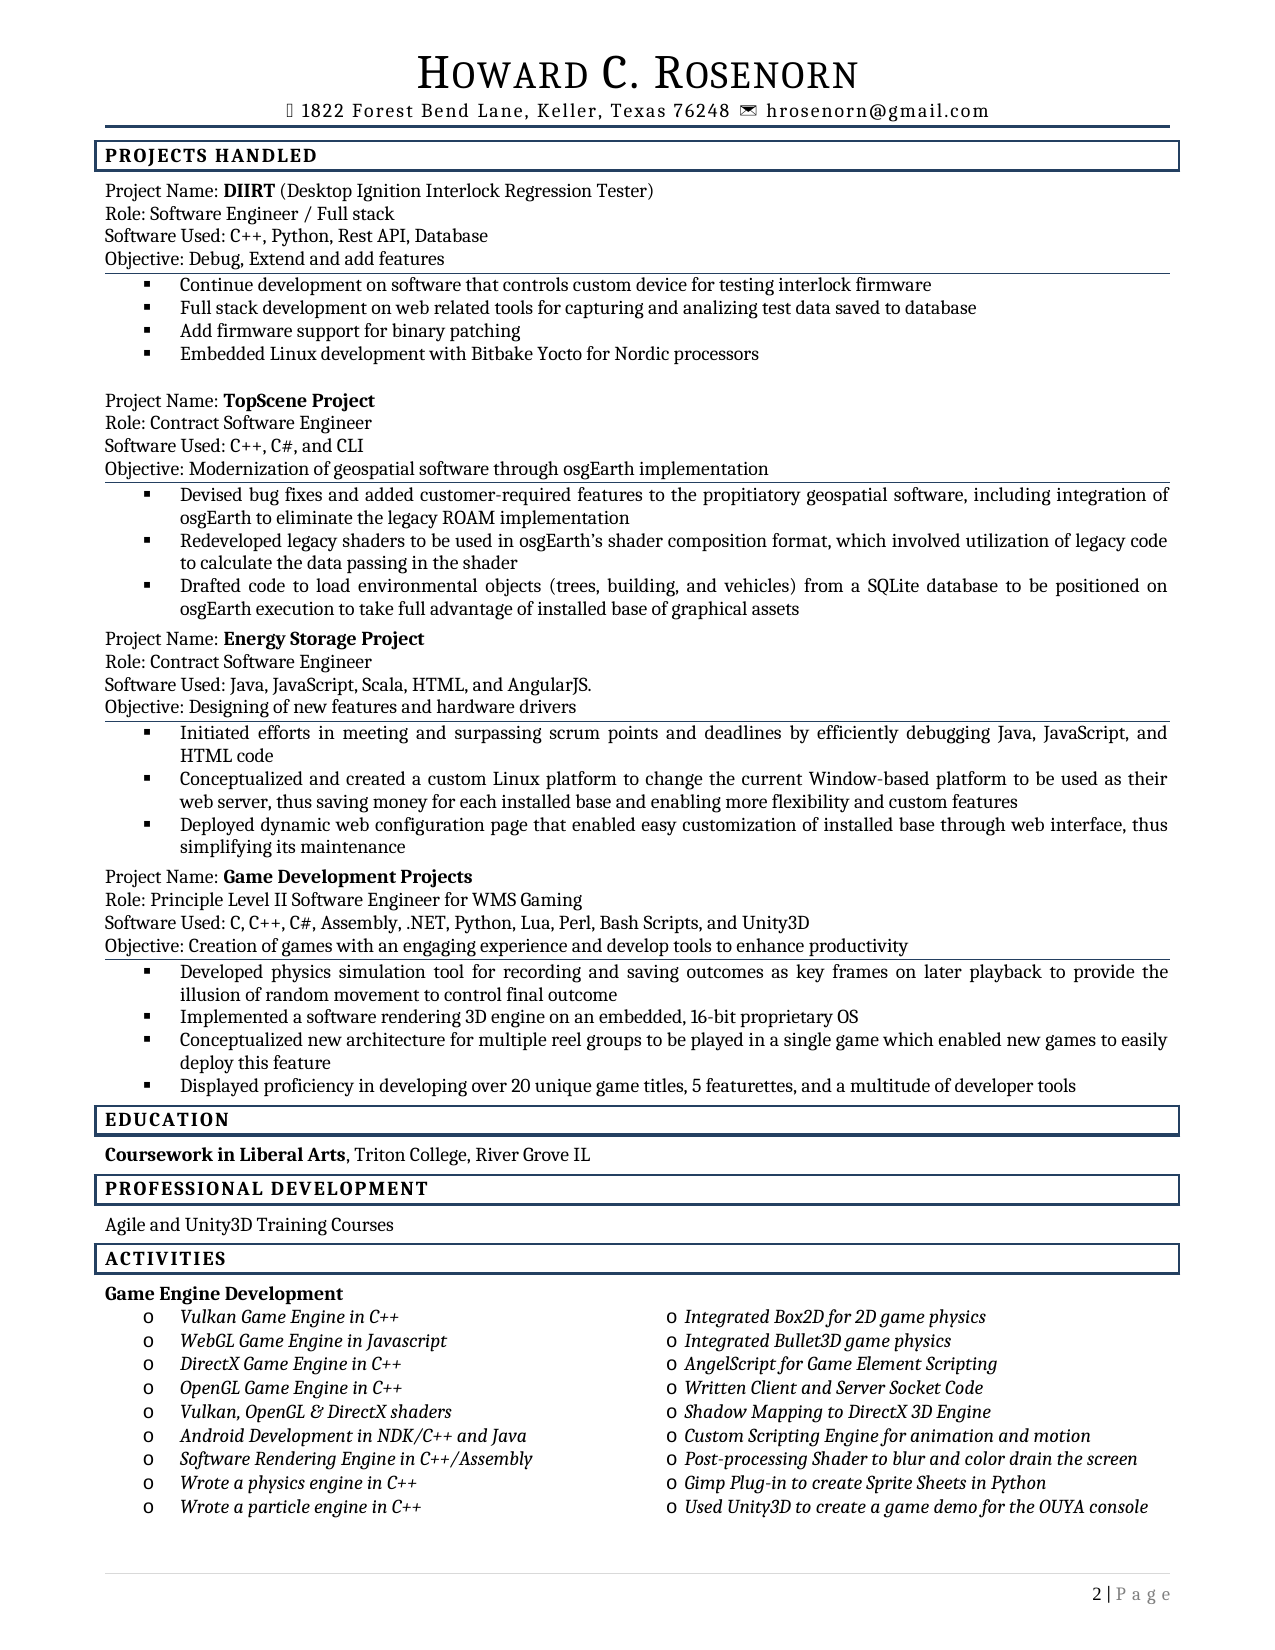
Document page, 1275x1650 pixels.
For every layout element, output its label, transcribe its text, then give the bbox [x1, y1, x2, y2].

list Used Unity3D to create a game demo for the OUYA console [666, 1495, 1170, 1519]
text Coursework in Liberal Arts, Triton College, River Grove IL [105, 1144, 1170, 1167]
text Role: Principle Level II Software Engineer for WMS Gaming [105, 889, 1170, 912]
text Role: Contract Software Engineer [105, 650, 1170, 673]
text Game Engine Development [105, 1283, 1170, 1305]
text Objective: Modernization of geospatial software through osgEarth implementation [105, 458, 1170, 482]
list Android Development in NDK/C++ and Java [142, 1424, 628, 1448]
list Conceptualized new architecture for multiple reel groups to be played in a single game which enabled new games to easily deploy this feature [142, 1029, 1170, 1074]
text Project Name: Game Development Projects [105, 866, 1170, 889]
text Software Used: C++, Python, Rest API, Database [105, 225, 1170, 248]
text Project Name: Energy Storage Project [105, 628, 1170, 650]
text Project Name: DIIRT (Desktop Ignition Interlock Regression Tester) [105, 179, 1170, 202]
list Wrote a particle engine in C++ [142, 1495, 628, 1519]
list Vulkan, OpenGL & DirectX shaders [142, 1400, 628, 1424]
text Role: Software Engineer / Full stack [105, 202, 1170, 225]
text Software Used: C++, C#, and CLI [105, 435, 1170, 458]
list Continue development on software that controls custom device for testing interlock firmware [142, 274, 1170, 297]
list OpenGL Game Engine in C++ [142, 1377, 628, 1400]
text Professional Development [97, 1176, 1178, 1203]
list Redeveloped legacy shaders to be used in osgEarth’s shader composition format, which involved utilization of legacy code to calculate the data passing in the shader [142, 529, 1170, 575]
list Integrated Box2D for 2D game physics [666, 1305, 1170, 1329]
list Custom Scripting Engine for animation and motion [666, 1424, 1170, 1448]
list Wrote a physics engine in C++ [142, 1472, 628, 1495]
list Shadow Mapping to DirectX 3D Engine [666, 1400, 1170, 1424]
list Full stack development on web related tools for capturing and analizing test data saved to database [142, 297, 1170, 319]
list Vulkan Game Engine in C++ [142, 1305, 628, 1329]
text Education [97, 1107, 1178, 1133]
list Displayed proficiency in developing over 20 unique game titles, 5 featurettes, and a multitude of developer tools [142, 1074, 1170, 1097]
text Agile and Unity3D Training Courses [105, 1213, 1170, 1236]
list Drafted code to load environmental objects (trees, building, and vehicles) from a SQLite database to be positioned on osgEarth execution to take full advantage of installed base of graphical assets [142, 575, 1170, 620]
list Initiated efforts in meeting and surpassing scrum points and deadlines by efficiently debugging Java, JavaScript, and HTML code [142, 722, 1170, 768]
text Project Name: TopScene Project [105, 389, 1170, 412]
text Role: Contract Software Engineer [105, 412, 1170, 435]
list Conceptualized and created a custom Linux platform to change the current Window-based platform to be used as their web server, thus saving money for each installed base and enabling more flexibility and custom features [142, 768, 1170, 813]
list DirectX Game Engine in C++ [142, 1353, 628, 1377]
text Objective: Designing of new features and hardware drivers [105, 696, 1170, 721]
list Add firmware support for binary patching [142, 319, 1170, 342]
text Objective: Creation of games with an engaging experience and develop tools to enhance productivity [105, 934, 1170, 959]
list Deployed dynamic web configuration page that enabled easy customization of installed base through web interface, thus simplifying its maintenance [142, 813, 1170, 859]
list Developed physics simulation tool for recording and saving outcomes as key frames on later playback to provide the illusion of random movement to control final outcome [142, 960, 1170, 1006]
text Software Used: Java, JavaScript, Scala, HTML, and AngularJS. [105, 673, 1170, 696]
list WebGL Game Engine in Javascript [142, 1329, 628, 1353]
list Software Rendering Engine in C++/Assembly [142, 1448, 628, 1472]
text Objective: Debug, Extend and add features [105, 248, 1170, 273]
list Embedded Linux development with Bitbake Yocto for Nordic processors [142, 342, 1170, 365]
list Gimp Plug-in to create Sprite Sheets in Python [666, 1472, 1170, 1495]
list Implemented a software rendering 3D engine on an embedded, 16-bit proprietary OS [142, 1006, 1170, 1029]
list Post-processing Shader to blur and color drain the screen [666, 1448, 1170, 1472]
text Software Used: C, C++, C#, Assembly, .NET, Python, Lua, Perl, Bash Scripts, and Unity3D [105, 912, 1170, 934]
text Projects Handled [97, 142, 1178, 169]
list Written Client and Server Socket Code [666, 1377, 1170, 1400]
text Activities [97, 1245, 1178, 1272]
list Devised bug fixes and added customer-required features to the propitiatory geospatial software, including integration of osgEarth to eliminate the legacy ROAM implementation [142, 483, 1170, 529]
list AngelScript for Game Element Scripting [666, 1353, 1170, 1377]
list Integrated Bullet3D game physics [666, 1329, 1170, 1353]
